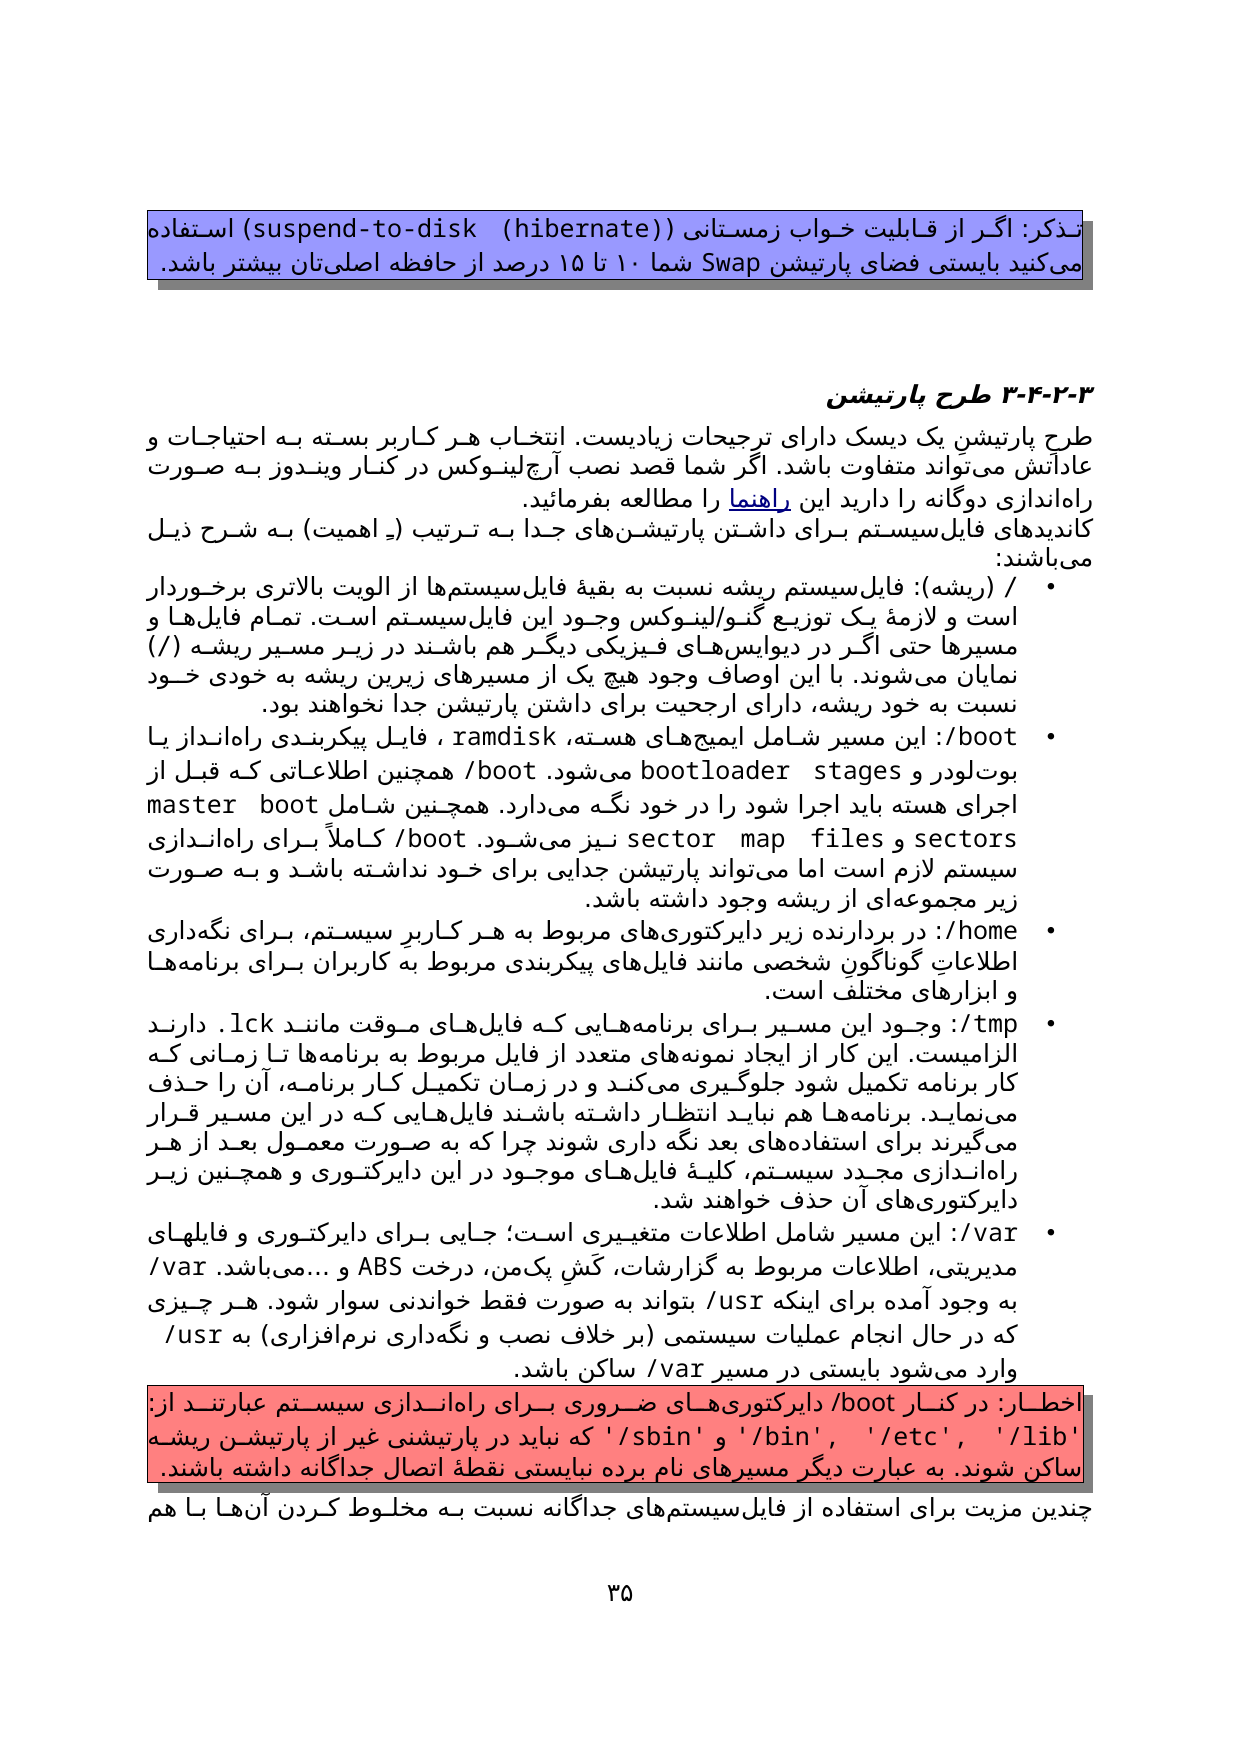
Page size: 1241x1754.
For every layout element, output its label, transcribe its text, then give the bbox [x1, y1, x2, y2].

list ‎/home: در بردارنده زیر دایرکتوری‌های مربوط به هر کاربرِ سیستم، برای نگه‌داری اطلاعاتِ گوناگونِ شخصی مانند فایل‌های پیکربندی‌ مربوط به کاربران برای برنامه‌ها و ابزارهای مختلف است. [147, 913, 1056, 1005]
list / (ریشه): فایل‌سیستم ریشه نسبت به بقیهٔ فایل‌سیستم‌ها از الویت بالاتری برخوردار است و لازمهٔ یک توزیع گنو/لینوکس وجود این فایل‌سیستم است. تمام فایل‌ها و مسیر‌ها حتی اگر در دیوایس‌های فیزیکی دیگر هم باشند در زیر مسیر ریشه (/) نمایان می‌شوند. با این اوصاف وجود هیچ یک از مسیر‌های زیرین ریشه به خودی خود نسبت به خود ریشه، دارای ارجحیت برای داشتن پارتیشن جدا نخواهند بود. [147, 573, 1056, 718]
text طرحِ پارتیشنِ یک دیسک دارای ترجیحات زیادیست. انتخاب هر کاربر بسته به احتیاجات و عاداتش می‌تواند متفاوت باشد. اگر شما قصد نصب آرچ‌لینوکس در کنار ویندوز به صورت راه‌اندازی دوگانه را دارید این راهنما را مطالعه بفرمائید. [147, 422, 1093, 514]
list ‎/tmp: وجود این مسیر برای برنامه‌هایی که فایل‌های موقت مانند ‎.lck دارند الزامیست. این‌ کار از ایجاد نمونه‌های متعدد از فایل مربوط به برنامه‌ها تا زمانی که کار برنامه تکمیل شود جلوگیری می‌کند و در زمان تکمیل کار برنامه، آن را حذف می‌نماید. برنامه‌ها هم نباید انتظار داشته باشند فایل‌هایی که در این مسیر قرار می‌گیرند برای استفاده‌های بعد نگه داری شوند چرا که به صورت معمول بعد از هر راه‌اندازی مجدد سیستم، کلیهٔ فایل‌های موجود در این دایرکتوری و همچنین زیر دایرکتوری‌های آن حذف خواهند شد. [147, 1005, 1056, 1214]
subtitle ۳-۴-۲-۳ طرح پارتیشن‌ [147, 381, 1093, 409]
text کاندید‌های فایل‌سیستم برای داشتن پارتیشن‌های جدا به ترتیب (ـِ اهمیت) به شرح ذیل می‌باشند: [147, 514, 1093, 573]
text چندین مزیت برای استفاده از فایل‌سیستم‌های جداگانه نسبت به مخلوط کردن آن‌ها با هم [147, 1493, 1093, 1522]
list ‎/boot‎: این مسیر شامل ایمیج‌های هسته، ramdisk ، فایل پیکربندی راه‌انداز یا بوت‌لودر و bootloader stages می‌شود. ‎/boot‎ همچنین اطلاعاتی که قبل از اجرای هسته باید اجرا شود را در خود نگه می‌دارد. همچنین شامل master boot sectors و sector map files نیز می‌شود. ‎/boot‎ کاملاً برای راه‌اندازی سیستم لازم است اما می‌تواند پارتیشن جدایی برای خود نداشته باشد و به صورت زیر مجموعه‌ای از ریشه وجود داشته باشد. [147, 718, 1056, 913]
list ‎/var: این مسیر شامل اطلاعات متغییری است؛ جایی برای دایرکتوری و فایلهای مدیریتی، اطلاعات مربوط به گزارشات، کَشِ پک‌من، درخت ABS و ...می‌باشد. ‎/var به وجود آمده برای اینکه ‎/usr بتواند به صورت فقط خواندنی سوار شود. هر چیزی که در حال انجام عملیات سیستمی (بر خلاف نصب و نگه‌داری نرم‌افزاری) به ‎ /usr وارد می‌شود بایستی در مسیر ‎/v‎ar ساکن باشد. [147, 1214, 1056, 1385]
